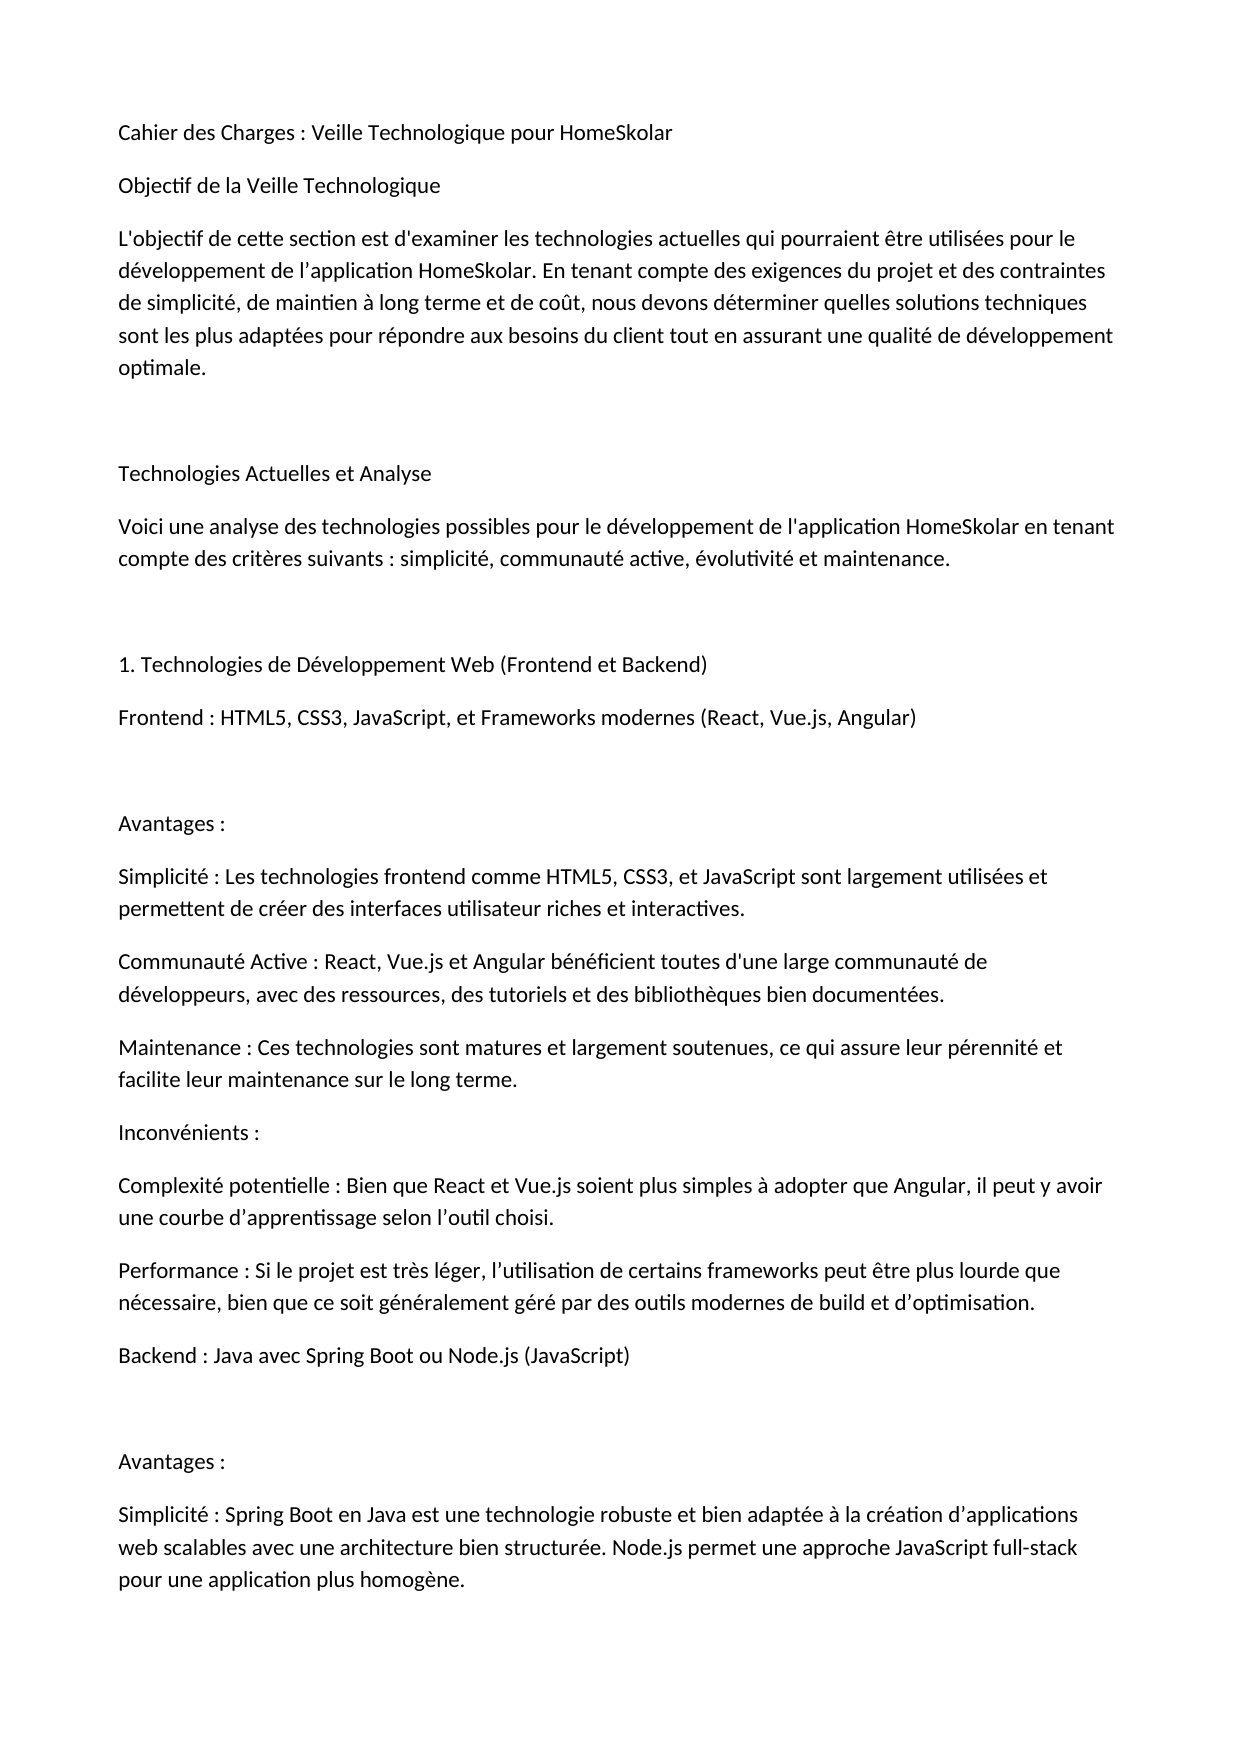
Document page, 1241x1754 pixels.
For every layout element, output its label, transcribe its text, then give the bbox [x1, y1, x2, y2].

text Avantages : [118, 809, 1122, 837]
text Avantages : [118, 1447, 1122, 1475]
text Cahier des Charges : Veille Technologique pour HomeSkolar [118, 118, 1122, 146]
text Objectif de la Veille Technologique [118, 171, 1122, 199]
text 1. Technologies de Développement Web (Frontend et Backend) [118, 650, 1122, 678]
text Inconvénients : [118, 1118, 1122, 1146]
text Communauté Active : React, Vue.js et Angular bénéficient toutes d'une large communauté de développeurs, avec des ressources, des tutoriels et des bibliothèques bien documentées. [118, 947, 1122, 1008]
text L'objectif de cette section est d'examiner les technologies actuelles qui pourraient être utilisées pour le développement de l’application HomeSkolar. En tenant compte des exigences du projet et des contraintes de simplicité, de maintien à long terme et de coût, nous devons déterminer quelles solutions techniques sont les plus adaptées pour répondre aux besoins du client tout en assurant une qualité de développement optimale. [118, 224, 1122, 381]
text Maintenance : Ces technologies sont matures et largement soutenues, ce qui assure leur pérennité et facilite leur maintenance sur le long terme. [118, 1033, 1122, 1093]
text Performance : Si le projet est très léger, l’utilisation de certains frameworks peut être plus lourde que nécessaire, bien que ce soit généralement géré par des outils modernes de build et d’optimisation. [118, 1256, 1122, 1316]
text Complexité potentielle : Bien que React et Vue.js soient plus simples à adopter que Angular, il peut y avoir une courbe d’apprentissage selon l’outil choisi. [118, 1171, 1122, 1231]
text Voici une analyse des technologies possibles pour le développement de l'application HomeSkolar en tenant compte des critères suivants : simplicité, communauté active, évolutivité et maintenance. [118, 512, 1122, 572]
text Technologies Actuelles et Analyse [118, 459, 1122, 487]
text Backend : Java avec Spring Boot ou Node.js (JavaScript) [118, 1341, 1122, 1369]
text Simplicité : Les technologies frontend comme HTML5, CSS3, et JavaScript sont largement utilisées et permettent de créer des interfaces utilisateur riches et interactives. [118, 862, 1122, 922]
text Simplicité : Spring Boot en Java est une technologie robuste et bien adaptée à la création d’applications web scalables avec une architecture bien structurée. Node.js permet une approche JavaScript full-stack pour une application plus homogène. [118, 1500, 1122, 1593]
text Frontend : HTML5, CSS3, JavaScript, et Frameworks modernes (React, Vue.js, Angular) [118, 703, 1122, 731]
